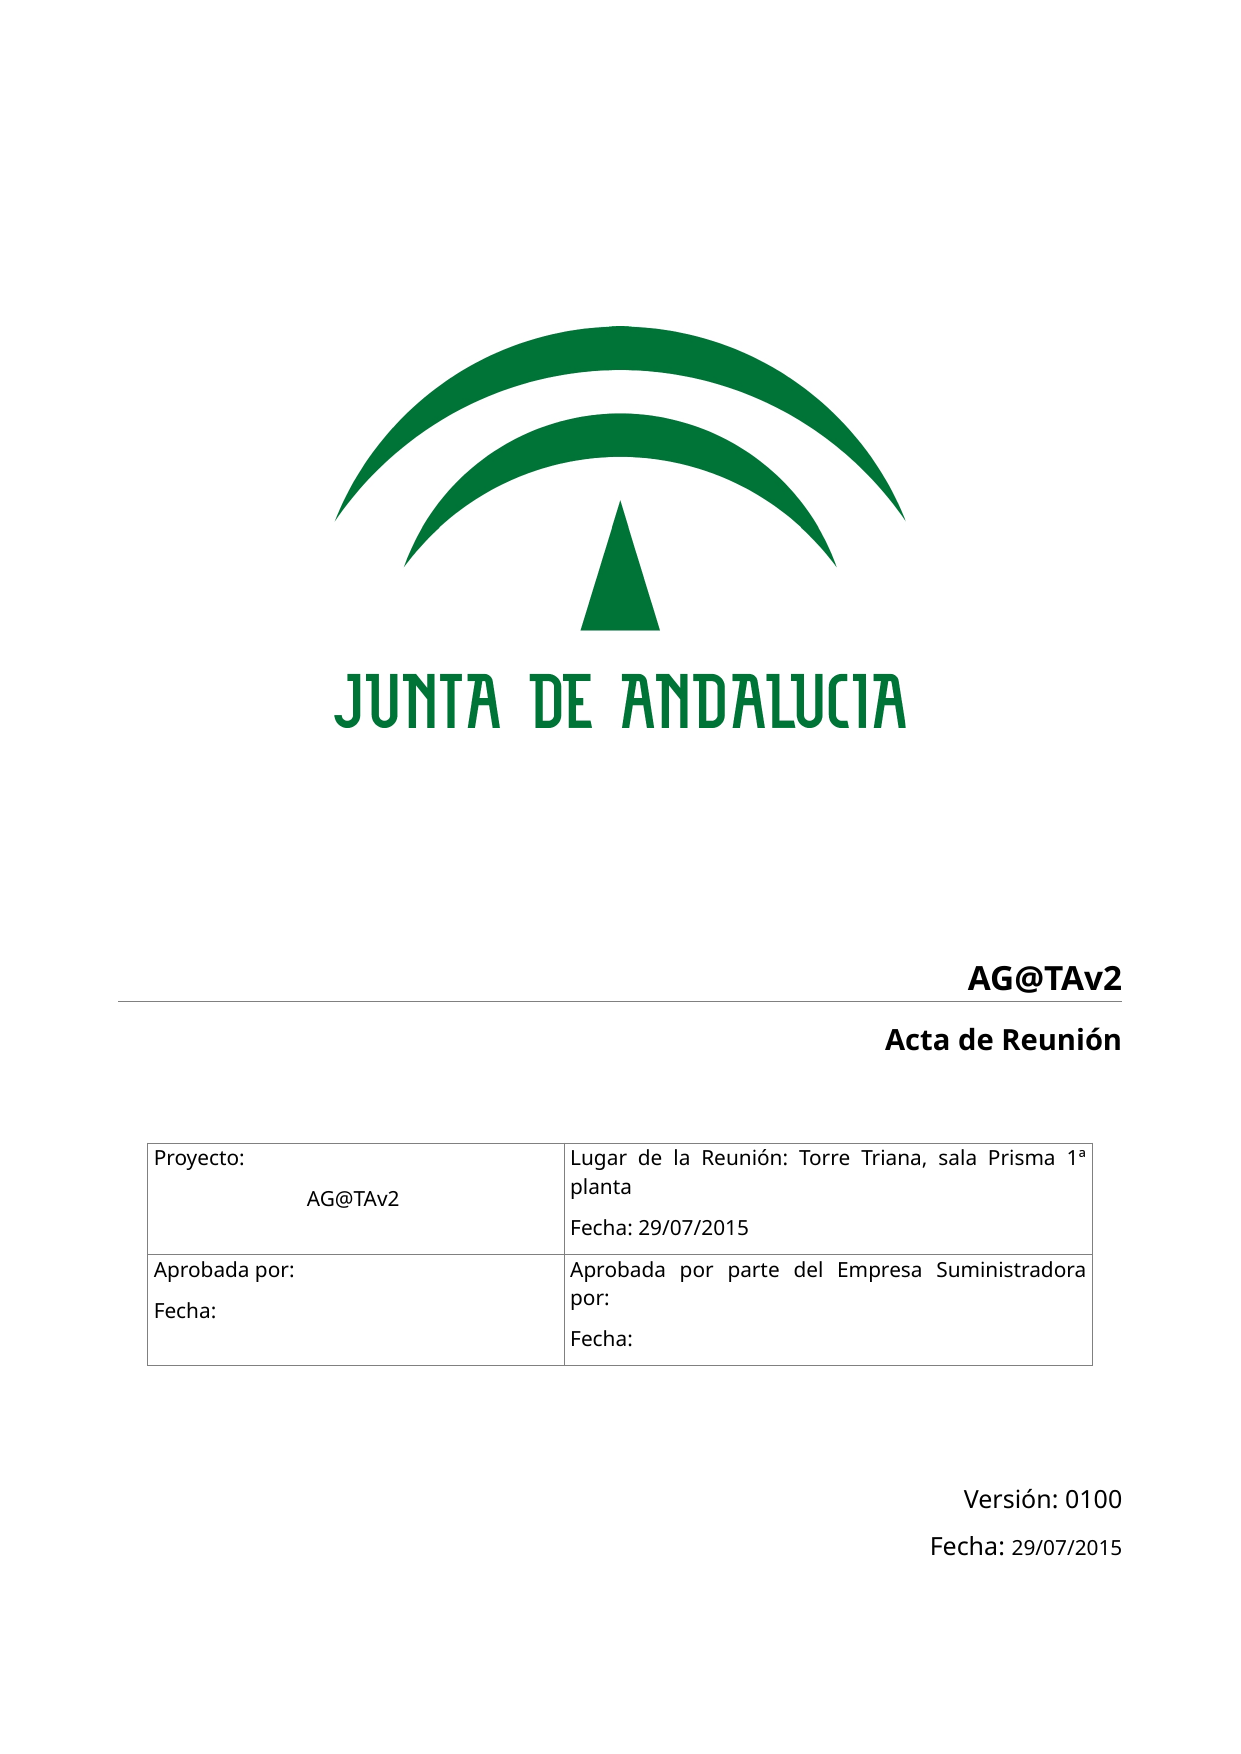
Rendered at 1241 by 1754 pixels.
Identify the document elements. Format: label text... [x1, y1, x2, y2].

table_header Proyecto: AG@TAv2 [148, 1144, 564, 1254]
table_header Lugar de la Reunión: Torre Triana, sala Prisma 1ª planta Fecha: 29/07/2015 [565, 1144, 1092, 1254]
table_cell Aprobada por: Fecha: [148, 1255, 564, 1365]
text AG@TAv2 [118, 955, 1122, 1001]
text Versión: 0100 [118, 1482, 1122, 1516]
picture [334, 326, 906, 728]
title Acta de Reunión [118, 1019, 1122, 1059]
table_cell Aprobada por parte del Empresa Suministradora por: Fecha: [565, 1255, 1092, 1365]
text Fecha: 29/07/2015 [118, 1529, 1122, 1563]
